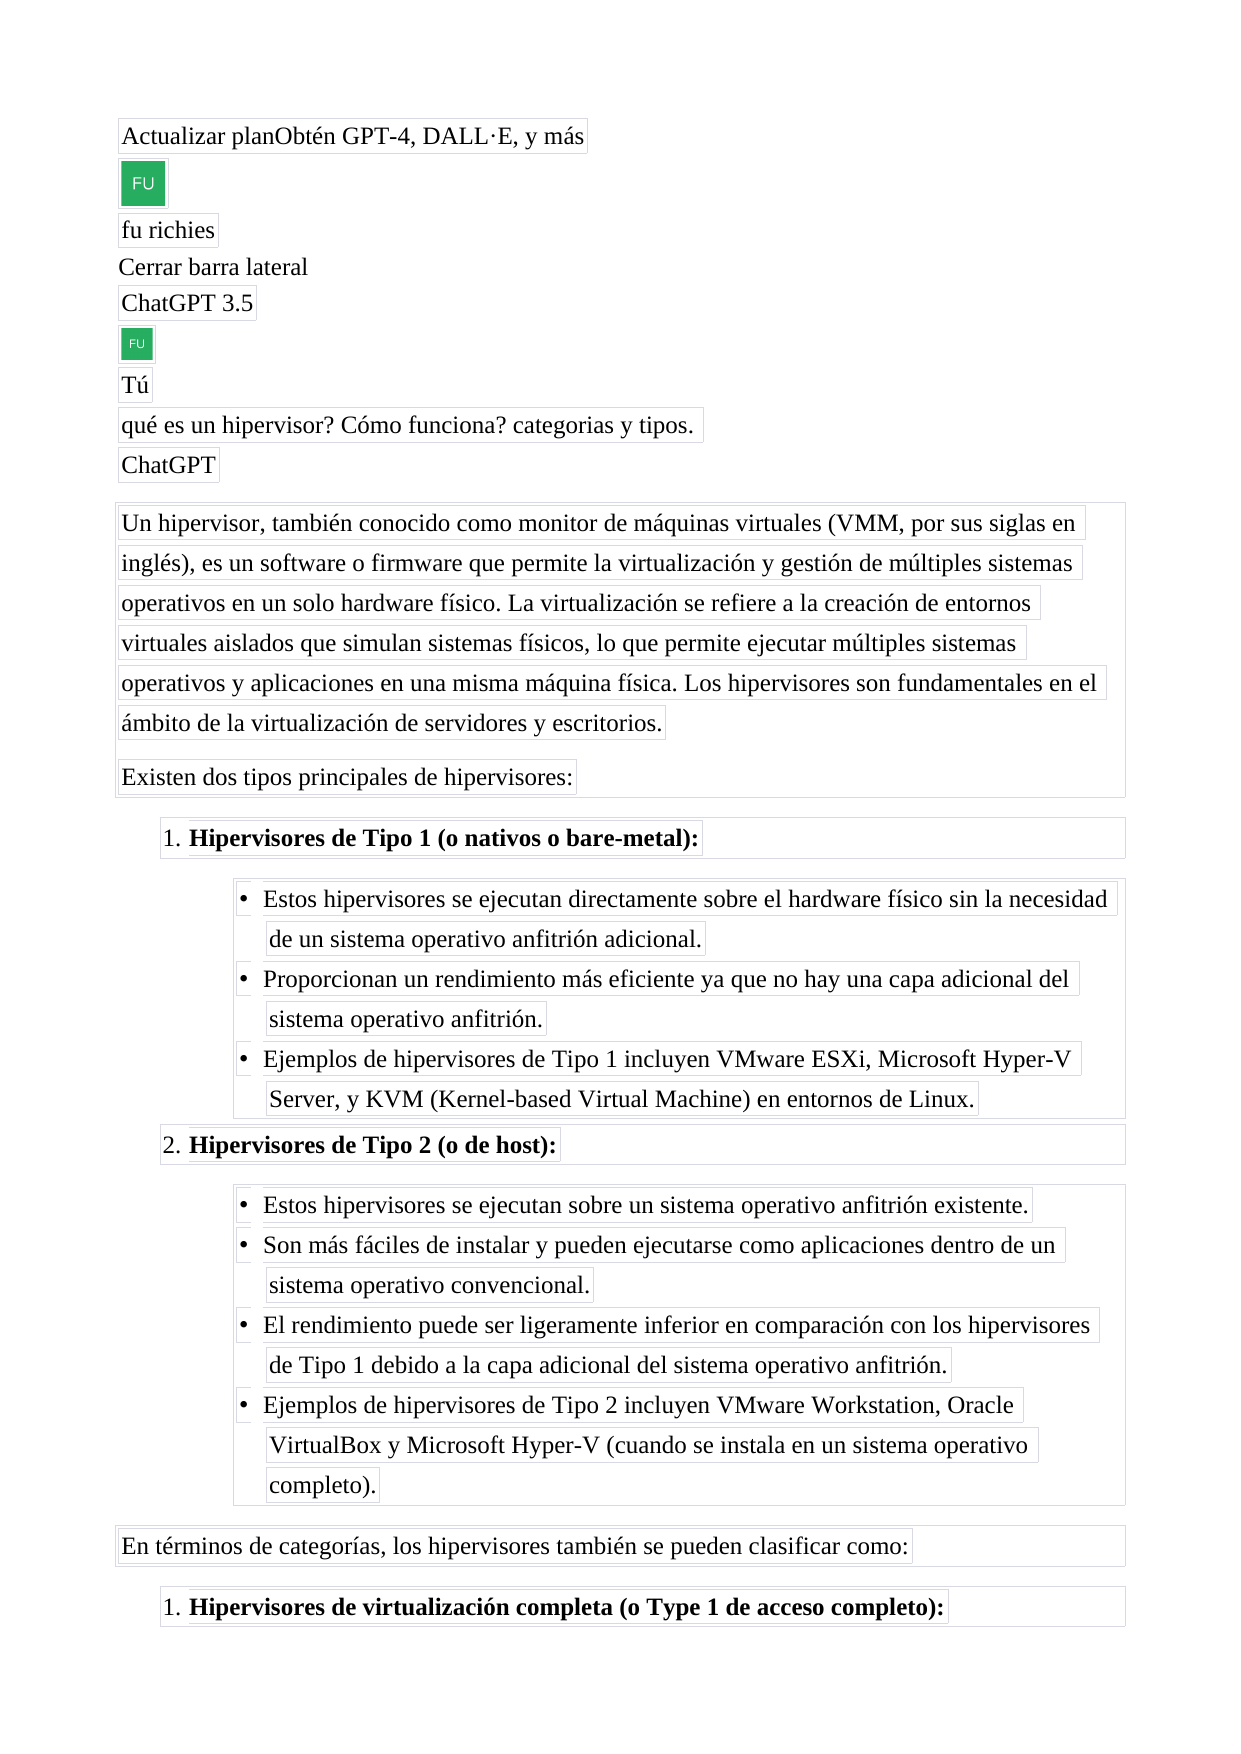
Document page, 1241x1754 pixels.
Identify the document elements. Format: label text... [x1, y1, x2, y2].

list Ejemplos de hipervisores de Tipo 2 incluyen VMware Workstation, Oracle VirtualBox y Microsoft Hyper-V (cuando se instala en un sistema operativo completo). [234, 1384, 1125, 1505]
text Un hipervisor, también conocido como monitor de máquinas virtuales (VMM, por sus siglas en inglés), es un software o firmware que permite la virtualización y gestión de múltiples sistemas operativos en un solo hardware físico. La virtualización se refiere a la creación de entornos virtuales aislados que simulan sistemas físicos, lo que permite ejecutar múltiples sistemas operativos y aplicaciones en una misma máquina física. Los hipervisores son fundamentales en el ámbito de la virtualización de servidores y escritorios. [116, 503, 1125, 739]
text [220, 447, 1122, 482]
text Actualizar planObtén GPT-4, DALL·E, y más [119, 119, 587, 153]
list Estos hipervisores se ejecutan directamente sobre el hardware físico sin la necesidad de un sistema operativo anfitrión adicional. [234, 879, 1125, 955]
picture [121, 328, 153, 360]
text fu richies [119, 214, 218, 247]
text Cerrar barra lateral [118, 252, 1122, 281]
list Hipervisores de Tipo 1 (o nativos o bare-metal): [161, 818, 1125, 858]
text [704, 407, 1122, 442]
list Proporcionan un rendimiento más eficiente ya que no hay una capa adicional del sistema operativo anfitrión. [234, 958, 1125, 1035]
list El rendimiento puede ser ligeramente inferior en comparación con los hipervisores de Tipo 1 debido a la capa adicional del sistema operativo anfitrión. [234, 1304, 1125, 1382]
text ChatGPT 3.5 [119, 286, 256, 320]
picture [121, 161, 166, 206]
text [219, 212, 1122, 247]
list Hipervisores de Tipo 2 (o de host): [161, 1125, 1125, 1164]
text ChatGPT [119, 448, 219, 482]
list Estos hipervisores se ejecutan sobre un sistema operativo anfitrión existente. [234, 1185, 1125, 1222]
text En términos de categorías, los hipervisores también se pueden clasificar como: [116, 1526, 1125, 1566]
list Son más fáciles de instalar y pueden ejecutarse como aplicaciones dentro de un sistema operativo convencional. [234, 1224, 1125, 1302]
list Ejemplos de hipervisores de Tipo 1 incluyen VMware ESXi, Microsoft Hyper-V Server, y KVM (Kernel-based Virtual Machine) en entornos de Linux. [234, 1038, 1125, 1118]
text [257, 285, 1122, 320]
list Hipervisores de virtualización completa (o Type 1 de acceso completo): [161, 1587, 1125, 1626]
text [153, 367, 1122, 402]
text Tú [119, 368, 152, 402]
text Existen dos tipos principales de hipervisores: [116, 756, 1125, 797]
text [588, 118, 1122, 153]
text qué es un hipervisor? Cómo funciona? categorias y tipos. [119, 408, 703, 442]
